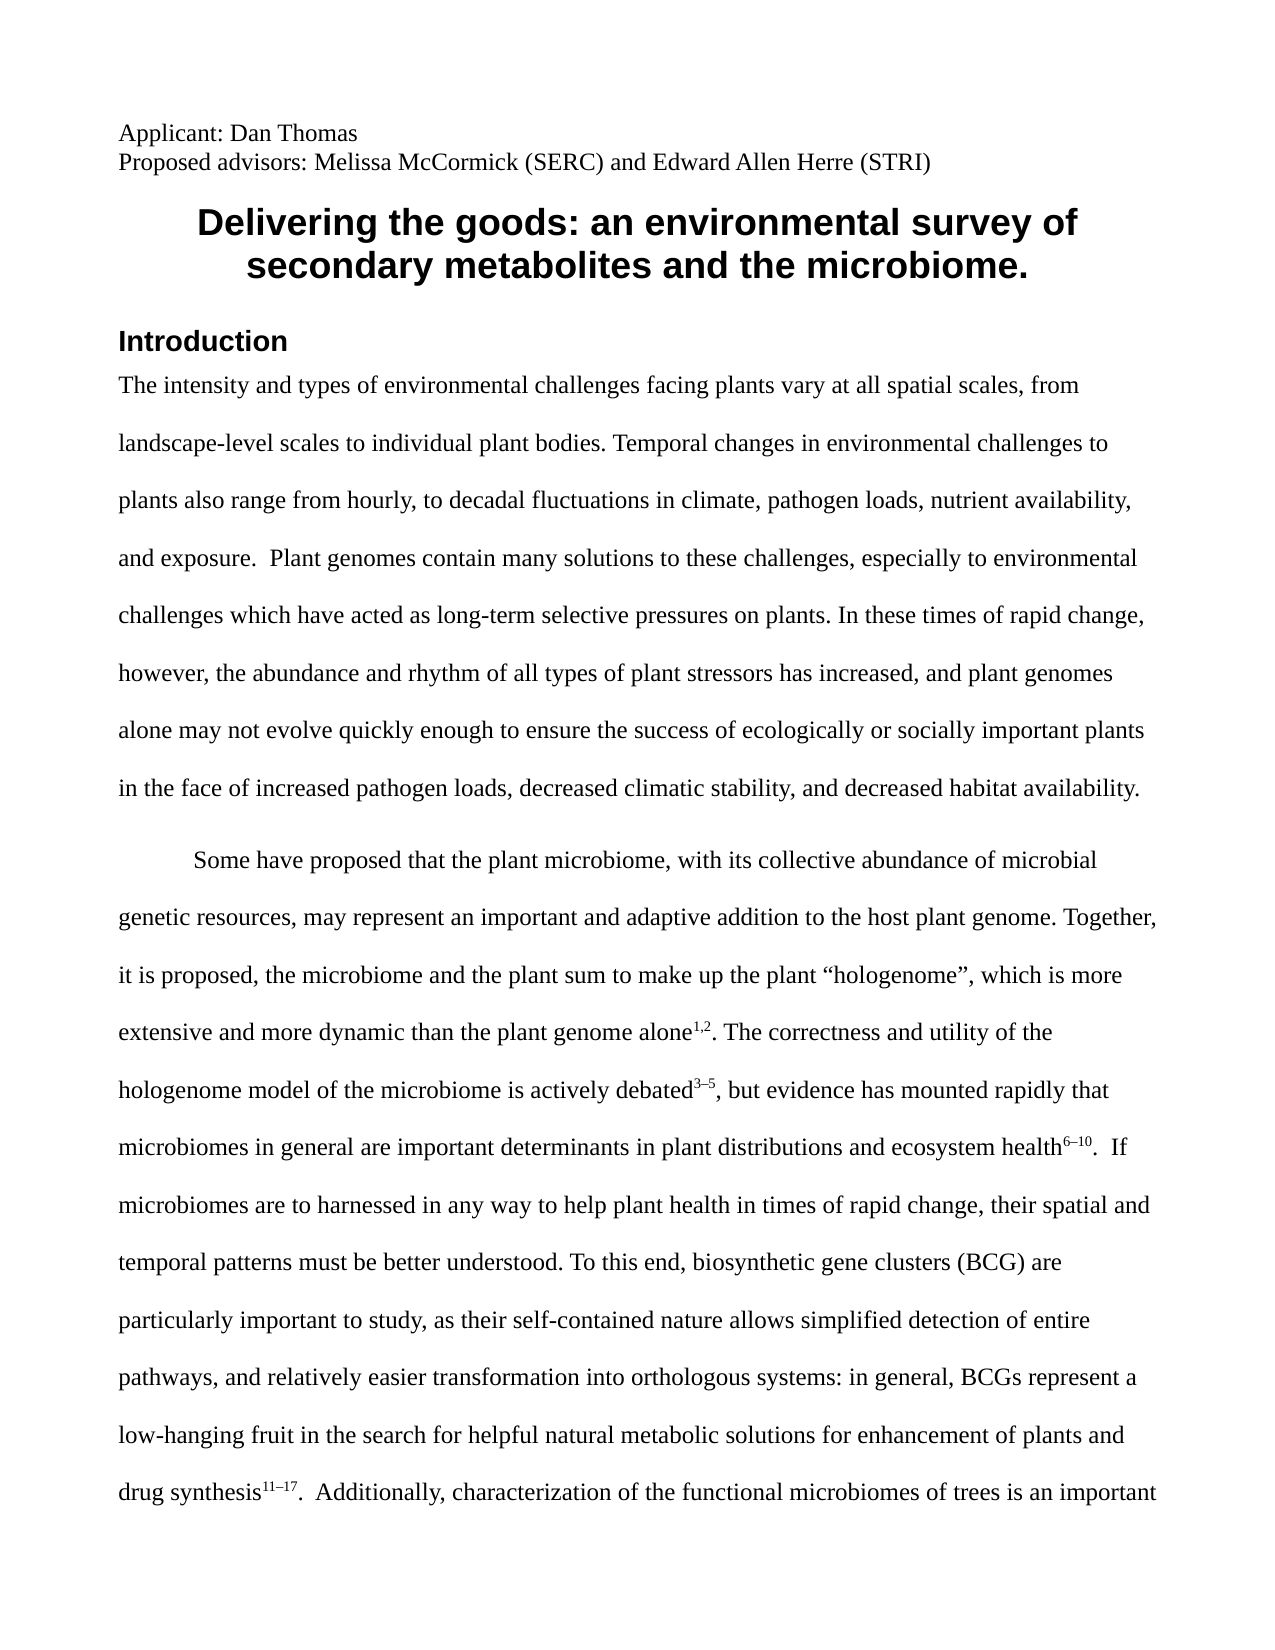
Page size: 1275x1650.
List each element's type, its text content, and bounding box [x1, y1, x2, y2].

text The intensity and types of environmental challenges facing plants vary at all spatial scales, from landscape-level scales to individual plant bodies. Temporal changes in environmental challenges to plants also range from hourly, to decadal fluctuations in climate, pathogen loads, nutrient availability, and exposure. Plant genomes contain many solutions to these challenges, especially to environmental challenges which have acted as long-term selective pressures on plants. In these times of rapid change, however, the abundance and rhythm of all types of plant stressors has increased, and plant genomes alone may not evolve quickly enough to ensure the success of ecologically or socially important plants in the face of increased pathogen loads, decreased climatic stability, and decreased habitat availability. [118, 370, 1157, 802]
subtitle Introduction [118, 324, 1157, 358]
text Some have proposed that the plant microbiome, with its collective abundance of microbial genetic resources, may represent an important and adaptive addition to the host plant genome. Together, it is proposed, the microbiome and the plant sum to make up the plant “hologenome”, which is more extensive and more dynamic than the plant genome alone1,2. The correctness and utility of the hologenome model of the microbiome is actively debated3–5, but evidence has mounted rapidly that microbiomes in general are important determinants in plant distributions and ecosystem health6–10. If microbiomes are to harnessed in any way to help plant health in times of rapid change, their spatial and temporal patterns must be better understood. To this end, biosynthetic gene clusters (BCG) are particularly important to study, as their self-contained nature allows simplified detection of entire pathways, and relatively easier transformation into orthologous systems: in general, BCGs represent a low-hanging fruit in the search for helpful natural metabolic solutions for enhancement of plants and drug synthesis11–17. Additionally, characterization of the functional microbiomes of trees is an important [118, 845, 1157, 1506]
text Applicant: Dan Thomas [118, 118, 1157, 147]
text Proposed advisors: Melissa McCormick (SERC) and Edward Allen Herre (STRI) [118, 147, 1157, 176]
title Delivering the goods: an environmental survey of secondary metabolites and the microbiome. [118, 201, 1157, 287]
